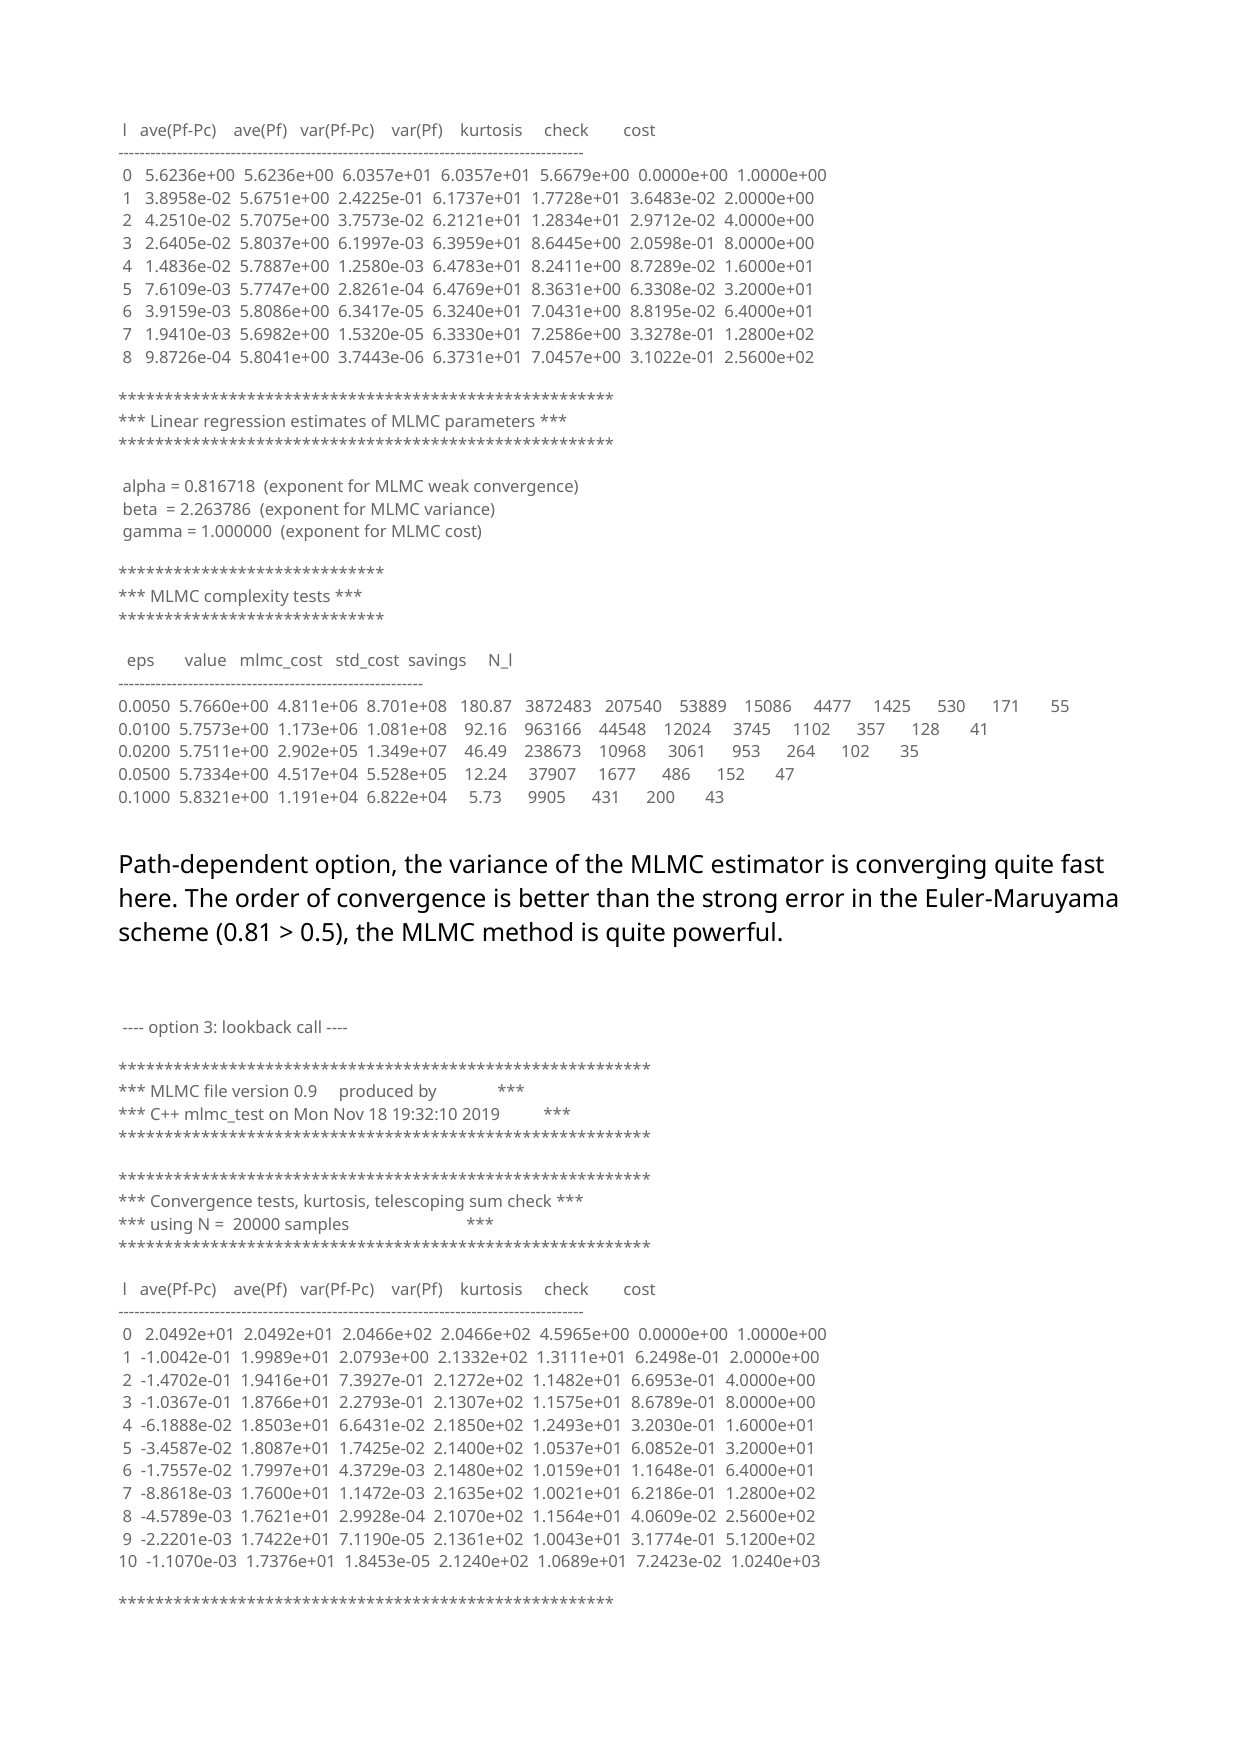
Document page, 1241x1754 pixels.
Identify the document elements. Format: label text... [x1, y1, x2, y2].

text ****************************************************** [118, 432, 1122, 455]
text 4 -6.1888e-02 1.8503e+01 6.6431e-02 2.1850e+02 1.2493e+01 3.2030e-01 1.6000e+01 [118, 1414, 1122, 1436]
text ****************************************************** [118, 387, 1122, 410]
text 6 3.9159e-03 5.8086e+00 6.3417e-05 6.3240e+01 7.0431e+00 8.8195e-02 6.4000e+01 [118, 300, 1122, 322]
text ****************************************************** [118, 1592, 1122, 1614]
text 1 -1.0042e-01 1.9989e+01 2.0793e+00 2.1332e+02 1.3111e+01 6.2498e-01 2.0000e+00 [118, 1346, 1122, 1368]
text 0.0050 5.7660e+00 4.811e+06 8.701e+08 180.87 3872483 207540 53889 15086 4477 1425 530 171 55 [118, 694, 1122, 717]
text alpha = 0.816718 (exponent for MLMC weak convergence) [118, 474, 1122, 497]
text ---- option 3: lookback call ---- [118, 1016, 1122, 1038]
text beta = 2.263786 (exponent for MLMC variance) [118, 497, 1122, 520]
text ********************************************************** [118, 1167, 1122, 1190]
text *** MLMC complexity tests *** [118, 584, 1122, 607]
text 0.0100 5.7573e+00 1.173e+06 1.081e+08 92.16 963166 44548 12024 3745 1102 357 128 41 [118, 717, 1122, 740]
text *** MLMC file version 0.9 produced by *** [118, 1080, 1122, 1103]
text --------------------------------------------------------------------------------------- [118, 141, 1122, 163]
text ********************************************************** [118, 1236, 1122, 1258]
text 4 1.4836e-02 5.7887e+00 1.2580e-03 6.4783e+01 8.2411e+00 8.7289e-02 1.6000e+01 [118, 254, 1122, 277]
text ********************************************************** [118, 1057, 1122, 1080]
text 8 9.8726e-04 5.8041e+00 3.7443e-06 6.3731e+01 7.0457e+00 3.1022e-01 2.5600e+02 [118, 345, 1122, 368]
text 0 2.0492e+01 2.0492e+01 2.0466e+02 2.0466e+02 4.5965e+00 0.0000e+00 1.0000e+00 [118, 1323, 1122, 1346]
text *** Linear regression estimates of MLMC parameters *** [118, 410, 1122, 432]
text --------------------------------------------------------------------------------------- [118, 1300, 1122, 1323]
text 8 -4.5789e-03 1.7621e+01 2.9928e-04 2.1070e+02 1.1564e+01 4.0609e-02 2.5600e+02 [118, 1504, 1122, 1527]
text 9 -2.2201e-03 1.7422e+01 7.1190e-05 2.1361e+02 1.0043e+01 3.1774e-01 5.1200e+02 [118, 1527, 1122, 1550]
text ***************************** [118, 562, 1122, 584]
text l ave(Pf-Pc) ave(Pf) var(Pf-Pc) var(Pf) kurtosis check cost [118, 1277, 1122, 1300]
text *** C++ mlmc_test on Mon Nov 18 19:32:10 2019 *** [118, 1103, 1122, 1126]
text 3 -1.0367e-01 1.8766e+01 2.2793e-01 2.1307e+02 1.1575e+01 8.6789e-01 8.0000e+00 [118, 1391, 1122, 1414]
text Path-dependent option, the variance of the MLMC estimator is converging quite fast here. The order of convergence is better than the strong error in the Euler-Maruyama scheme (0.81 > 0.5), the MLMC method is quite powerful. [118, 846, 1122, 948]
text 0 5.6236e+00 5.6236e+00 6.0357e+01 6.0357e+01 5.6679e+00 0.0000e+00 1.0000e+00 [118, 163, 1122, 186]
text 0.1000 5.8321e+00 1.191e+04 6.822e+04 5.73 9905 431 200 43 [118, 785, 1122, 808]
text 10 -1.1070e-03 1.7376e+01 1.8453e-05 2.1240e+02 1.0689e+01 7.2423e-02 1.0240e+03 [118, 1550, 1122, 1573]
text 0.0500 5.7334e+00 4.517e+04 5.528e+05 12.24 37907 1677 486 152 47 [118, 762, 1122, 785]
text 6 -1.7557e-02 1.7997e+01 4.3729e-03 2.1480e+02 1.0159e+01 1.1648e-01 6.4000e+01 [118, 1459, 1122, 1482]
text 1 3.8958e-02 5.6751e+00 2.4225e-01 6.1737e+01 1.7728e+01 3.6483e-02 2.0000e+00 [118, 186, 1122, 209]
text l ave(Pf-Pc) ave(Pf) var(Pf-Pc) var(Pf) kurtosis check cost [118, 118, 1122, 141]
text eps value mlmc_cost std_cost savings N_l [118, 649, 1122, 672]
text 0.0200 5.7511e+00 2.902e+05 1.349e+07 46.49 238673 10968 3061 953 264 102 35 [118, 740, 1122, 762]
text 7 1.9410e-03 5.6982e+00 1.5320e-05 6.3330e+01 7.2586e+00 3.3278e-01 1.2800e+02 [118, 322, 1122, 345]
text *** using N = 20000 samples *** [118, 1213, 1122, 1236]
text ********************************************************** [118, 1126, 1122, 1148]
text ***************************** [118, 607, 1122, 630]
text --------------------------------------------------------- [118, 672, 1122, 694]
text 2 4.2510e-02 5.7075e+00 3.7573e-02 6.2121e+01 1.2834e+01 2.9712e-02 4.0000e+00 [118, 209, 1122, 232]
text *** Convergence tests, kurtosis, telescoping sum check *** [118, 1190, 1122, 1213]
text 2 -1.4702e-01 1.9416e+01 7.3927e-01 2.1272e+02 1.1482e+01 6.6953e-01 4.0000e+00 [118, 1368, 1122, 1391]
text 7 -8.8618e-03 1.7600e+01 1.1472e-03 2.1635e+02 1.0021e+01 6.2186e-01 1.2800e+02 [118, 1482, 1122, 1504]
text gamma = 1.000000 (exponent for MLMC cost) [118, 520, 1122, 542]
text 5 7.6109e-03 5.7747e+00 2.8261e-04 6.4769e+01 8.3631e+00 6.3308e-02 3.2000e+01 [118, 277, 1122, 300]
text 3 2.6405e-02 5.8037e+00 6.1997e-03 6.3959e+01 8.6445e+00 2.0598e-01 8.0000e+00 [118, 232, 1122, 254]
text 5 -3.4587e-02 1.8087e+01 1.7425e-02 2.1400e+02 1.0537e+01 6.0852e-01 3.2000e+01 [118, 1436, 1122, 1459]
